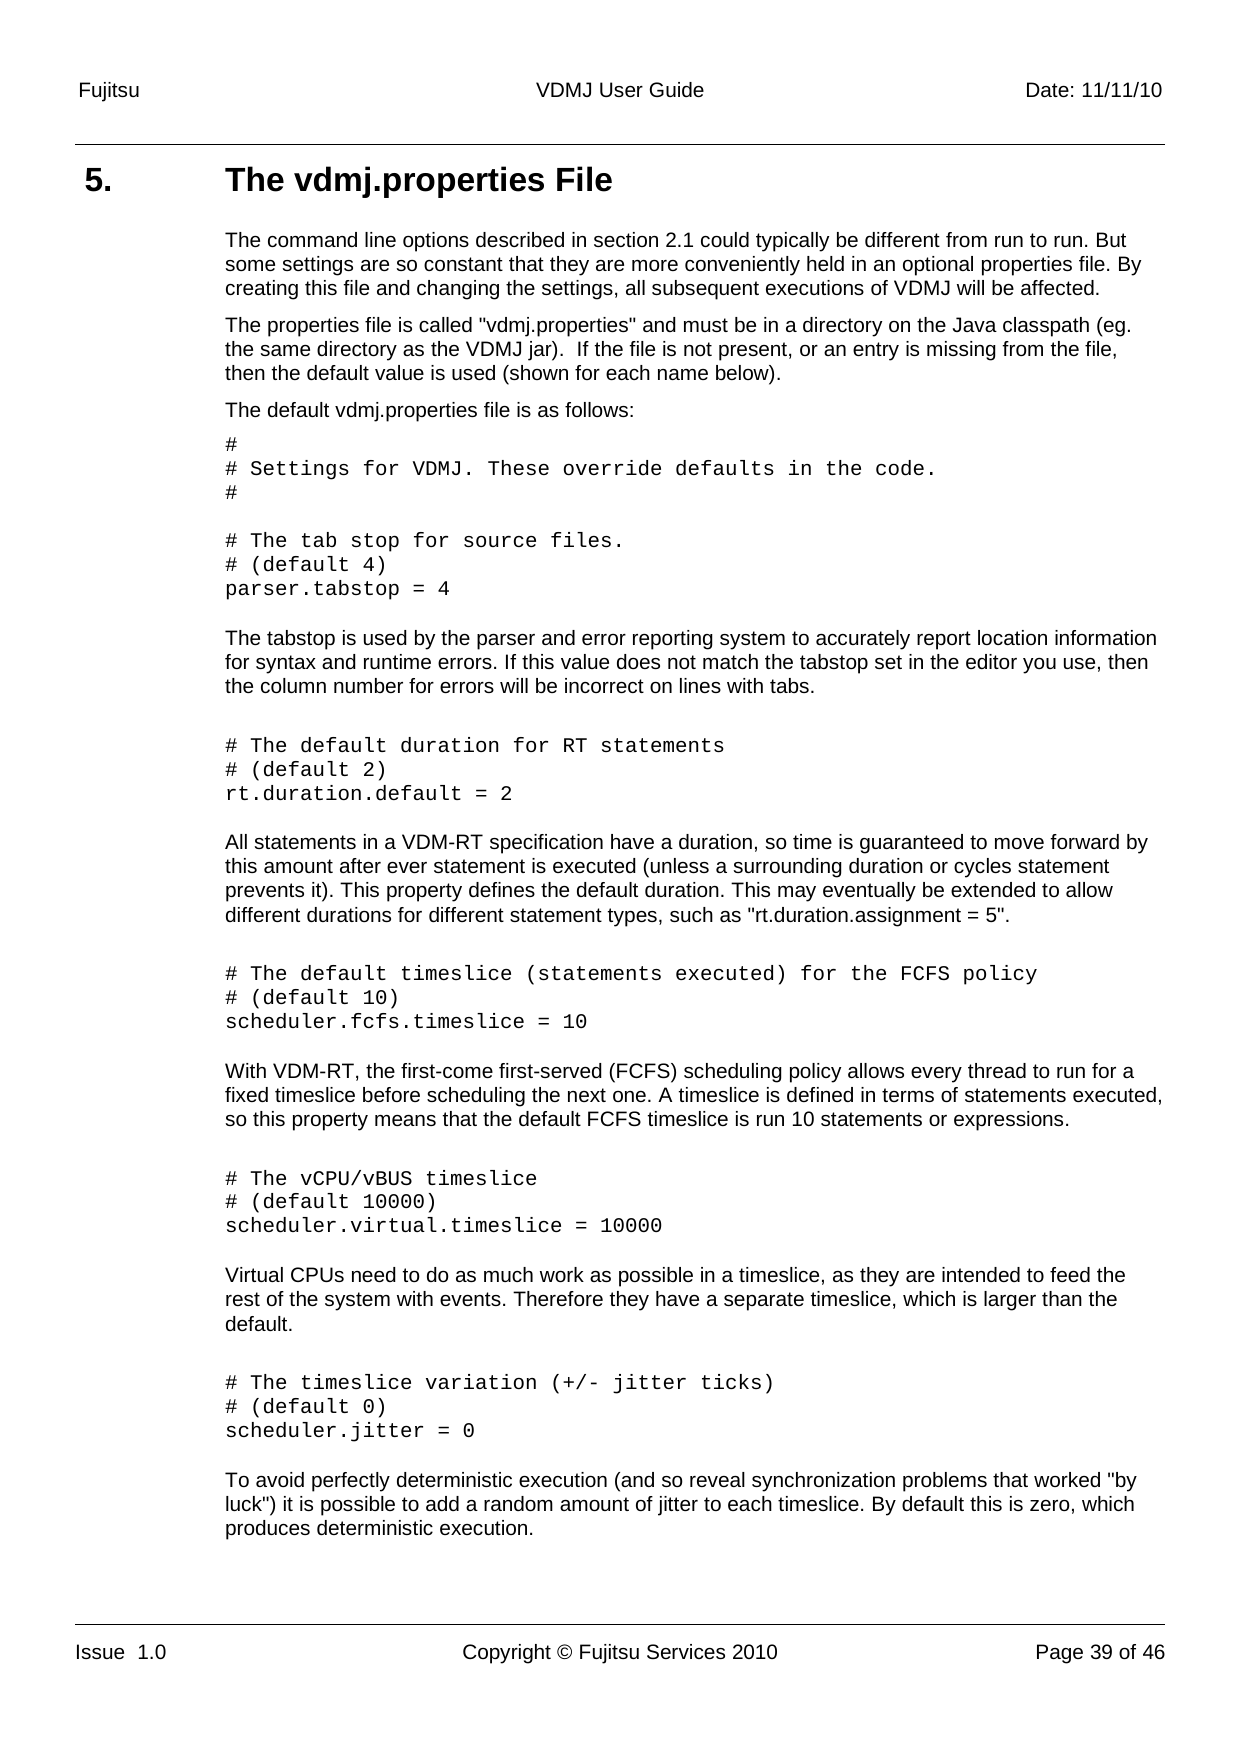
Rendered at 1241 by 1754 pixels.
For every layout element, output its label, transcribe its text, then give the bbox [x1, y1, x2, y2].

text # The timeslice variation (+/- jitter ticks) [225, 1372, 1165, 1396]
text With VDM-RT, the first-come first-served (FCFS) scheduling policy allows every thread to run for a fixed timeslice before scheduling the next one. A timeslice is defined in terms of statements executed, so this property means that the default FCFS timeslice is run 10 statements or expressions. [225, 1059, 1165, 1131]
text # (default 4) [225, 554, 1165, 578]
text The tabstop is used by the parser and error reporting system to accurately report location information for syntax and runtime errors. If this value does not match the tabstop set in the editor you use, then the column number for errors will be incorrect on lines with tabs. [225, 626, 1165, 698]
text # [225, 482, 1165, 506]
text parser.tabstop = 4 [225, 578, 1165, 602]
text rt.duration.default = 2 [225, 782, 1165, 806]
text # (default 0) [225, 1396, 1165, 1420]
text # (default 10000) [225, 1191, 1165, 1215]
text The properties file is called "vdmj.properties" and must be in a directory on the Java classpath (eg. the same directory as the VDMJ jar). If the file is not present, or an entry is missing from the file, then the default value is used (shown for each name below). [225, 313, 1165, 385]
text # The default timeslice (statements executed) for the FCFS policy [225, 963, 1165, 987]
text # (default 2) [225, 758, 1165, 782]
text The default vdmj.properties file is as follows: [225, 398, 1165, 422]
text All statements in a VDM-RT specification have a duration, so time is guaranteed to move forward by this amount after ever statement is executed (unless a surrounding duration or cycles statement prevents it). This property defines the default duration. This may eventually be extended to allow different durations for different statement types, such as "rt.duration.assignment = 5". [225, 830, 1165, 927]
text # The tab stop for source files. [225, 530, 1165, 554]
text # The vCPU/vBUS timeslice [225, 1167, 1165, 1191]
text Virtual CPUs need to do as much work as possible in a timeslice, as they are intended to feed the rest of the system with events. Therefore they have a separate timeslice, which is larger than the default. [225, 1263, 1165, 1336]
subtitle The vdmj.properties File [75, 160, 1165, 198]
text # The default duration for RT statements [225, 734, 1165, 758]
text # (default 10) [225, 987, 1165, 1011]
text To avoid perfectly deterministic execution (and so reveal synchronization problems that worked "by luck") it is possible to add a random amount of jitter to each timeslice. By default this is zero, which produces deterministic execution. [225, 1468, 1165, 1540]
text scheduler.fcfs.timeslice = 10 [225, 1011, 1165, 1035]
text # Settings for VDMJ. These override defaults in the code. [225, 458, 1165, 482]
text scheduler.jitter = 0 [225, 1420, 1165, 1444]
text scheduler.virtual.timeslice = 10000 [225, 1215, 1165, 1239]
text The command line options described in section 2.1 could typically be different from run to run. But some settings are so constant that they are more conveniently held in an optional properties file. By creating this file and changing the settings, all subsequent executions of VDMJ will be affected. [225, 228, 1165, 300]
text # [225, 434, 1165, 458]
